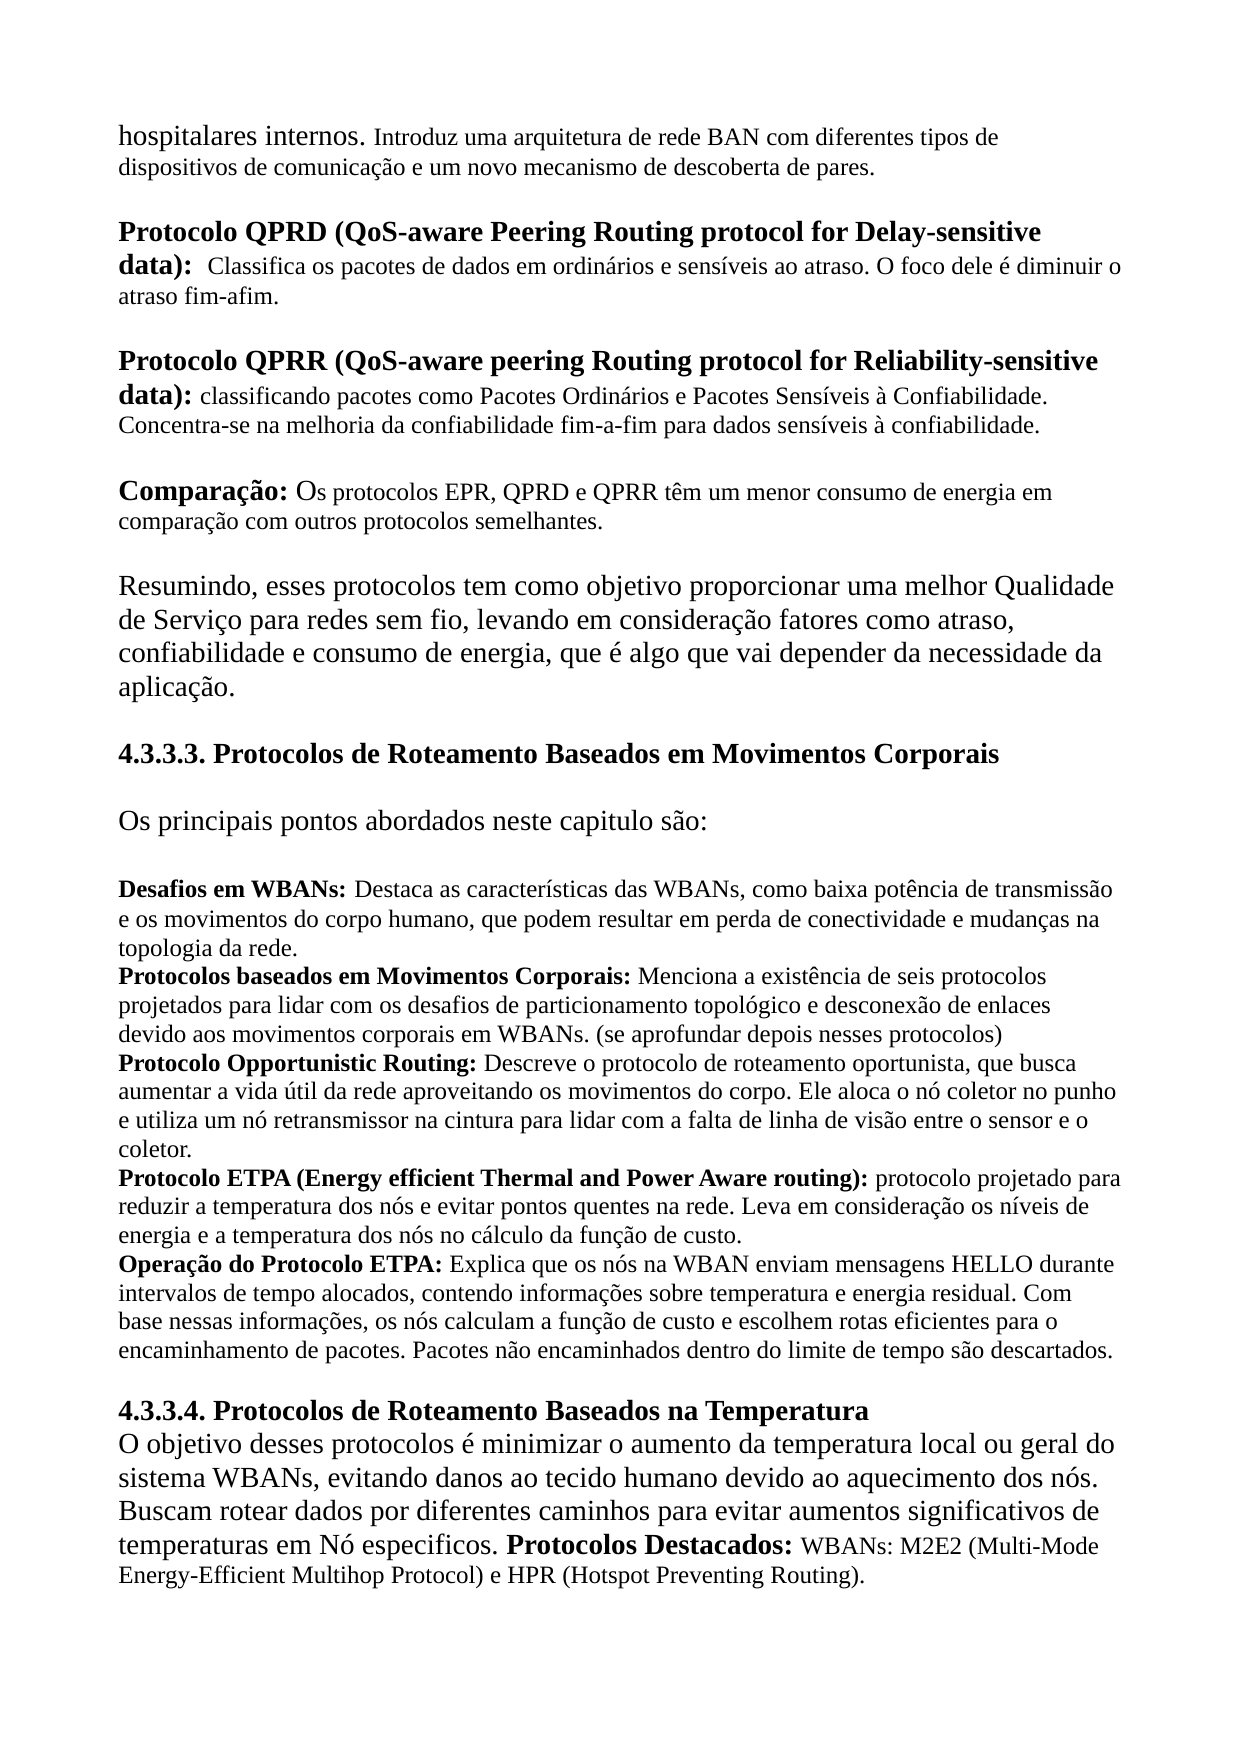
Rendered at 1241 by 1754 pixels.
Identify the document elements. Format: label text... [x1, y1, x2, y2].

text Comparação: Os protocolos EPR, QPRD e QPRR têm um menor consumo de energia em comparação com outros protocolos semelhantes. [118, 473, 1122, 535]
text Protocolo ETPA (Energy efficient Thermal and Power Aware routing): protocolo projetado para reduzir a temperatura dos nós e evitar pontos quentes na rede. Leva em consideração os níveis de energia e a temperatura dos nós no cálculo da função de custo. [118, 1163, 1122, 1249]
text 4.3.3.3. Protocolos de Roteamento Baseados em Movimentos Corporais [118, 736, 1122, 770]
text 4.3.3.4. Protocolos de Roteamento Baseados na Temperatura [118, 1393, 1122, 1426]
text Operação do Protocolo ETPA: Explica que os nós na WBAN enviam mensagens HELLO durante intervalos de tempo alocados, contendo informações sobre temperatura e energia residual. Com base nessas informações, os nós calculam a função de custo e escolhem rotas eficientes para o encaminhamento de pacotes. Pacotes não encaminhados dentro do limite de tempo são descartados. [118, 1249, 1122, 1364]
text Buscam rotear dados por diferentes caminhos para evitar aumentos significativos de temperaturas em Nó especificos. Protocolos Destacados: WBANs: M2E2 (Multi-Mode Energy-Efficient Multihop Protocol) e HPR (Hotspot Preventing Routing). [118, 1493, 1122, 1589]
text Os principais pontos abordados neste capitulo são: Desafios em WBANs: Destaca as características das WBANs, como baixa potência de transmissão e os movimentos do corpo humano, que podem resultar em perda de conectividade e mudanças na topologia da rede. [118, 803, 1122, 961]
text Resumindo, esses protocolos tem como objetivo proporcionar uma melhor Qualidade de Serviço para redes sem fio, levando em consideração fatores como atraso, confiabilidade e consumo de energia, que é algo que vai depender da necessidade da aplicação. [118, 568, 1122, 703]
text hospitalares internos. Introduz uma arquitetura de rede BAN com diferentes tipos de dispositivos de comunicação e um novo mecanismo de descoberta de pares. [118, 118, 1122, 180]
text O objetivo desses protocolos é minimizar o aumento da temperatura local ou geral do sistema WBANs, evitando danos ao tecido humano devido ao aquecimento dos nós. [118, 1426, 1122, 1493]
text Protocolos baseados em Movimentos Corporais: Menciona a existência de seis protocolos projetados para lidar com os desafios de particionamento topológico e desconexão de enlaces devido aos movimentos corporais em WBANs. (se aprofundar depois nesses protocolos) [118, 961, 1122, 1048]
text Protocolo QPRR (QoS-aware peering Routing protocol for Reliability-sensitive data): classificando pacotes como Pacotes Ordinários e Pacotes Sensíveis à Confiabilidade. Concentra-se na melhoria da confiabilidade fim-a-fim para dados sensíveis à confiabilidade. [118, 343, 1122, 439]
text Protocolo QPRD (QoS-aware Peering Routing protocol for Delay-sensitive data): Classifica os pacotes de dados em ordinários e sensíveis ao atraso. O foco dele é diminuir o atraso fim-afim. [118, 214, 1122, 310]
text Protocolo Opportunistic Routing: Descreve o protocolo de roteamento oportunista, que busca aumentar a vida útil da rede aproveitando os movimentos do corpo. Ele aloca o nó coletor no punho e utiliza um nó retransmissor na cintura para lidar com a falta de linha de visão entre o sensor e o coletor. [118, 1048, 1122, 1163]
